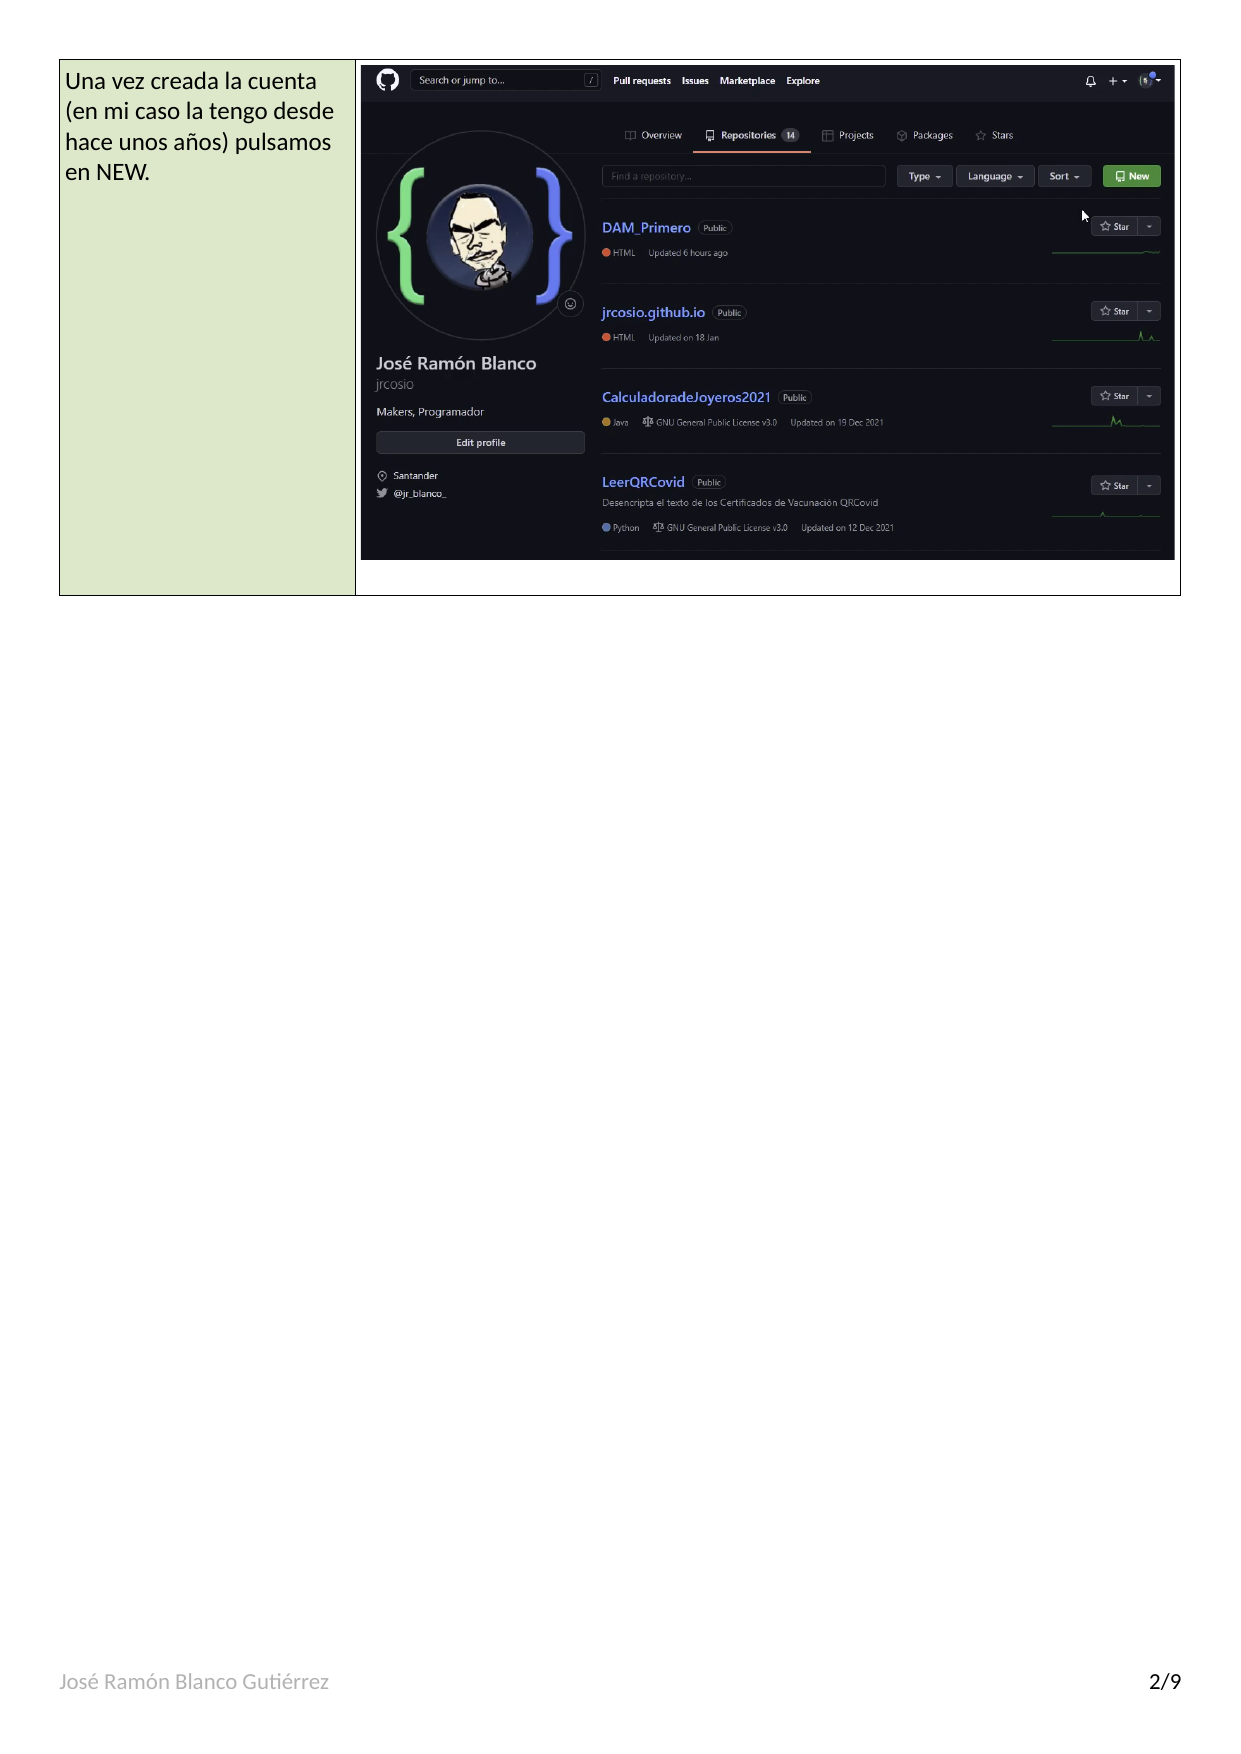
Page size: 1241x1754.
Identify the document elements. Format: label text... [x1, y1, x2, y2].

table_header [356, 60, 1180, 595]
table_header Una vez creada la cuenta (en mi caso la tengo desde hace unos años) pulsamos en NEW. [60, 60, 355, 595]
picture [360, 65, 1175, 560]
